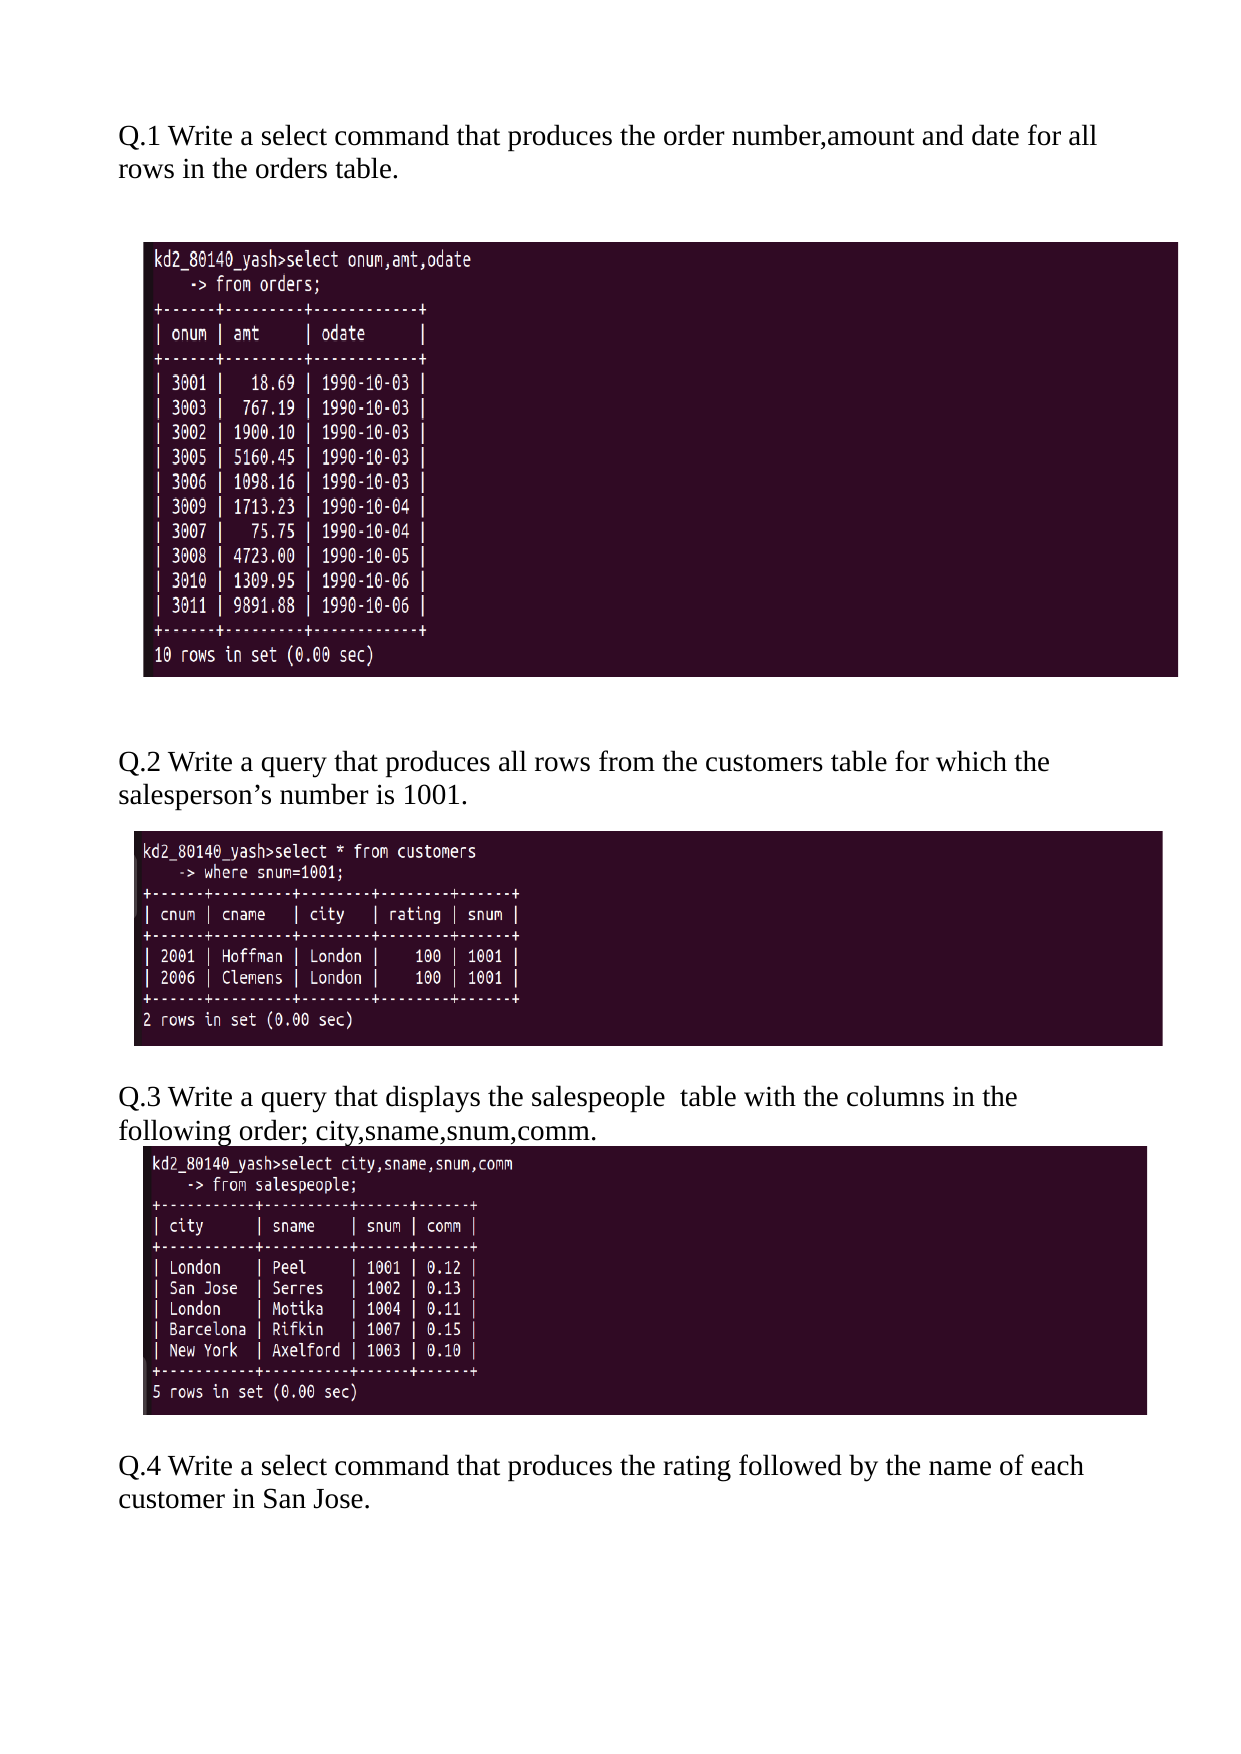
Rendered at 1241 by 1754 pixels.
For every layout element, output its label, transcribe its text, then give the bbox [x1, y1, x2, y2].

picture [143, 1146, 1148, 1415]
text Q.2 Write a query that produces all rows from the customers table for which the salesperson’s number is 1001. [118, 744, 1122, 811]
text Q.1 Write a select command that produces the order number,amount and date for all rows in the orders table. [118, 118, 1122, 185]
picture [143, 242, 1179, 677]
text Q.4 Write a select command that produces the rating followed by the name of each customer in San Jose. [118, 1448, 1122, 1515]
picture [134, 831, 1163, 1046]
text Q.3 Write a query that displays the salespeople table with the columns in the following order; city,sname,snum,comm. [118, 1079, 1122, 1147]
